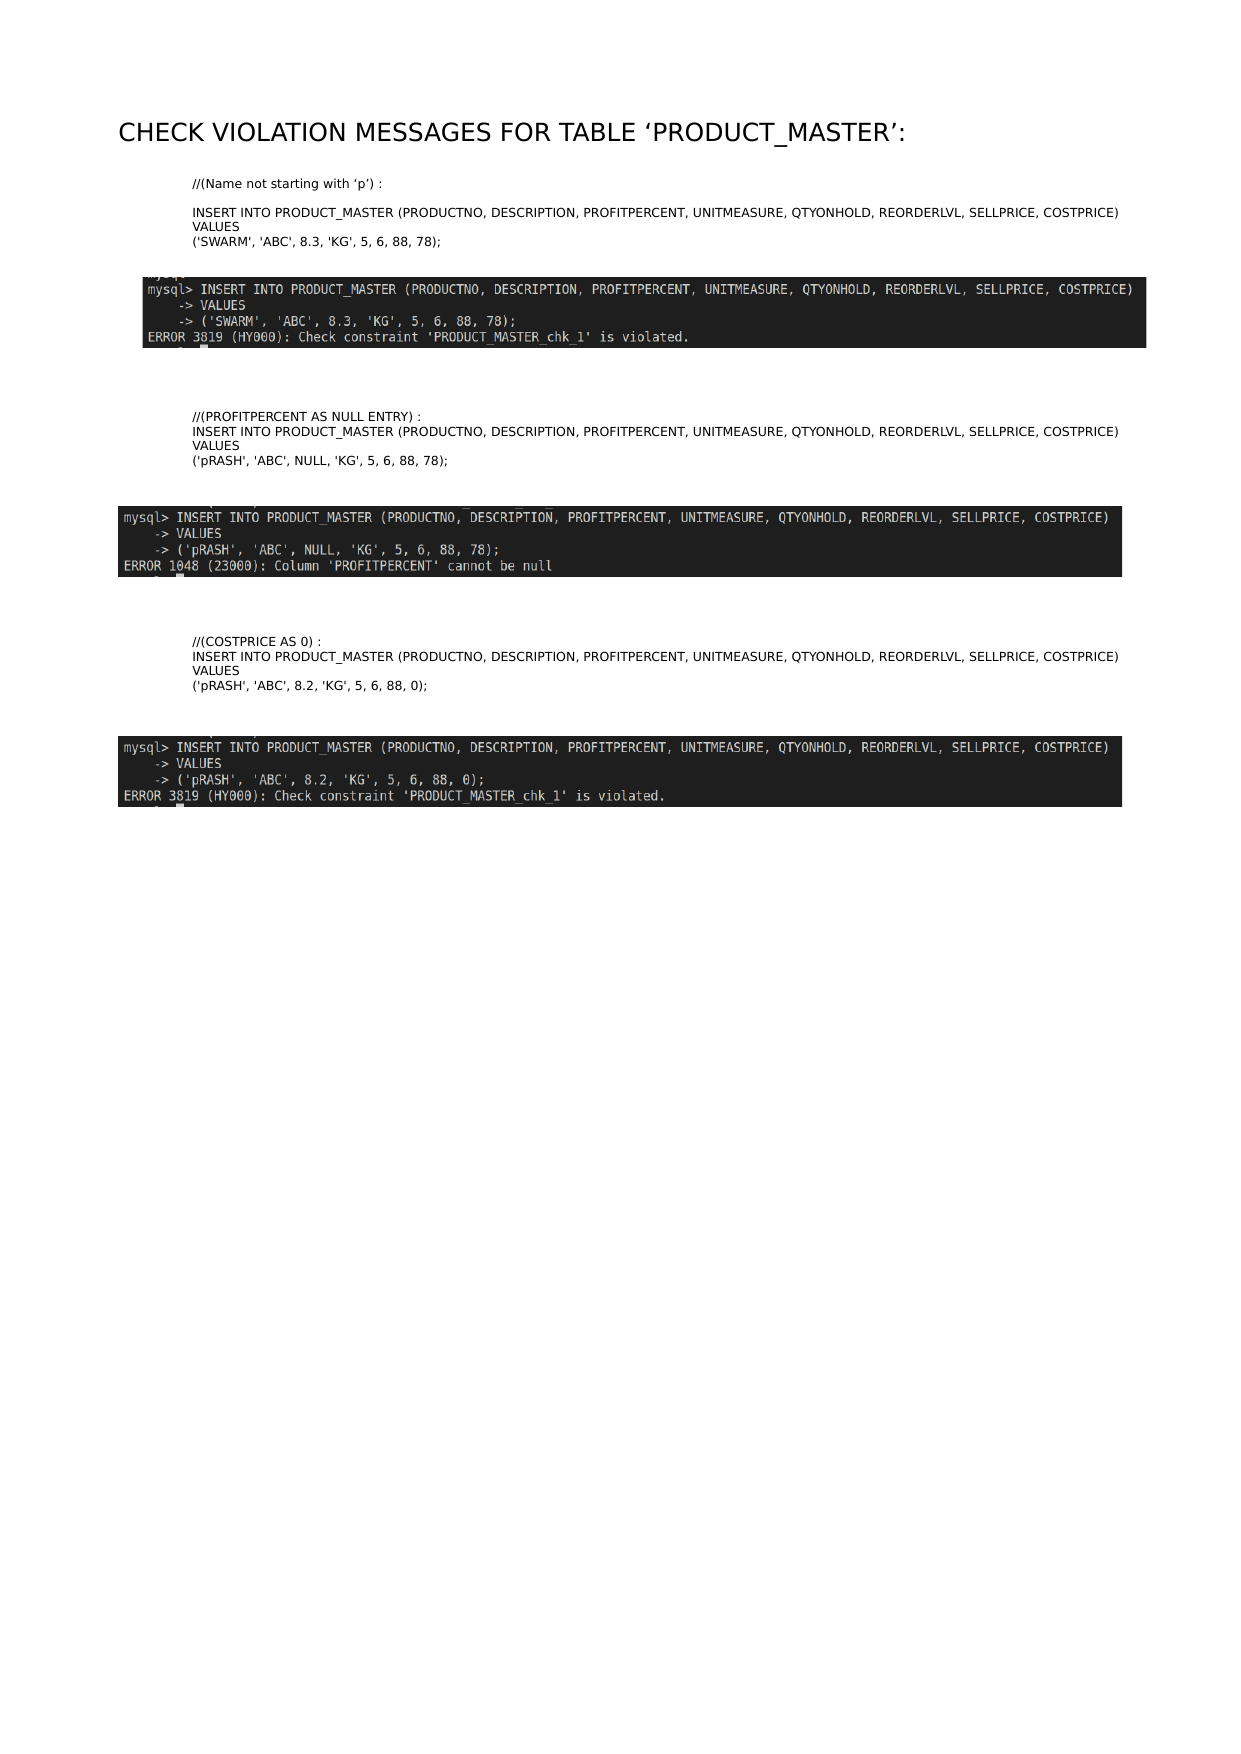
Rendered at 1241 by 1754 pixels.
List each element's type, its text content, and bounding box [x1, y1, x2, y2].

text //(Name not starting with ‘p’) : [118, 176, 1122, 191]
text VALUES [118, 439, 1122, 453]
text ('pRASH', 'ABC', NULL, 'KG', 5, 6, 88, 78); [118, 453, 1122, 468]
text //(PROFITPERCENT AS NULL ENTRY) : [118, 410, 1122, 424]
text ('SWARM', 'ABC', 8.3, 'KG', 5, 6, 88, 78); [118, 235, 1122, 249]
text CHECK VIOLATION MESSAGES FOR TABLE ‘PRODUCT_MASTER’: [118, 118, 1122, 147]
text ('pRASH', 'ABC', 8.2, 'KG', 5, 6, 88, 0); [118, 679, 1122, 693]
picture [142, 277, 1147, 348]
text VALUES [118, 664, 1122, 679]
picture [118, 506, 1123, 577]
text INSERT INTO PRODUCT_MASTER (PRODUCTNO, DESCRIPTION, PROFITPERCENT, UNITMEASURE, QTYONHOLD, REORDERLVL, SELLPRICE, COSTPRICE) [118, 649, 1122, 664]
text INSERT INTO PRODUCT_MASTER (PRODUCTNO, DESCRIPTION, PROFITPERCENT, UNITMEASURE, QTYONHOLD, REORDERLVL, SELLPRICE, COSTPRICE) [118, 424, 1122, 439]
text VALUES [118, 220, 1122, 235]
text INSERT INTO PRODUCT_MASTER (PRODUCTNO, DESCRIPTION, PROFITPERCENT, UNITMEASURE, QTYONHOLD, REORDERLVL, SELLPRICE, COSTPRICE) [118, 206, 1122, 220]
text //(COSTPRICE AS 0) : [118, 635, 1122, 649]
picture [118, 736, 1123, 807]
